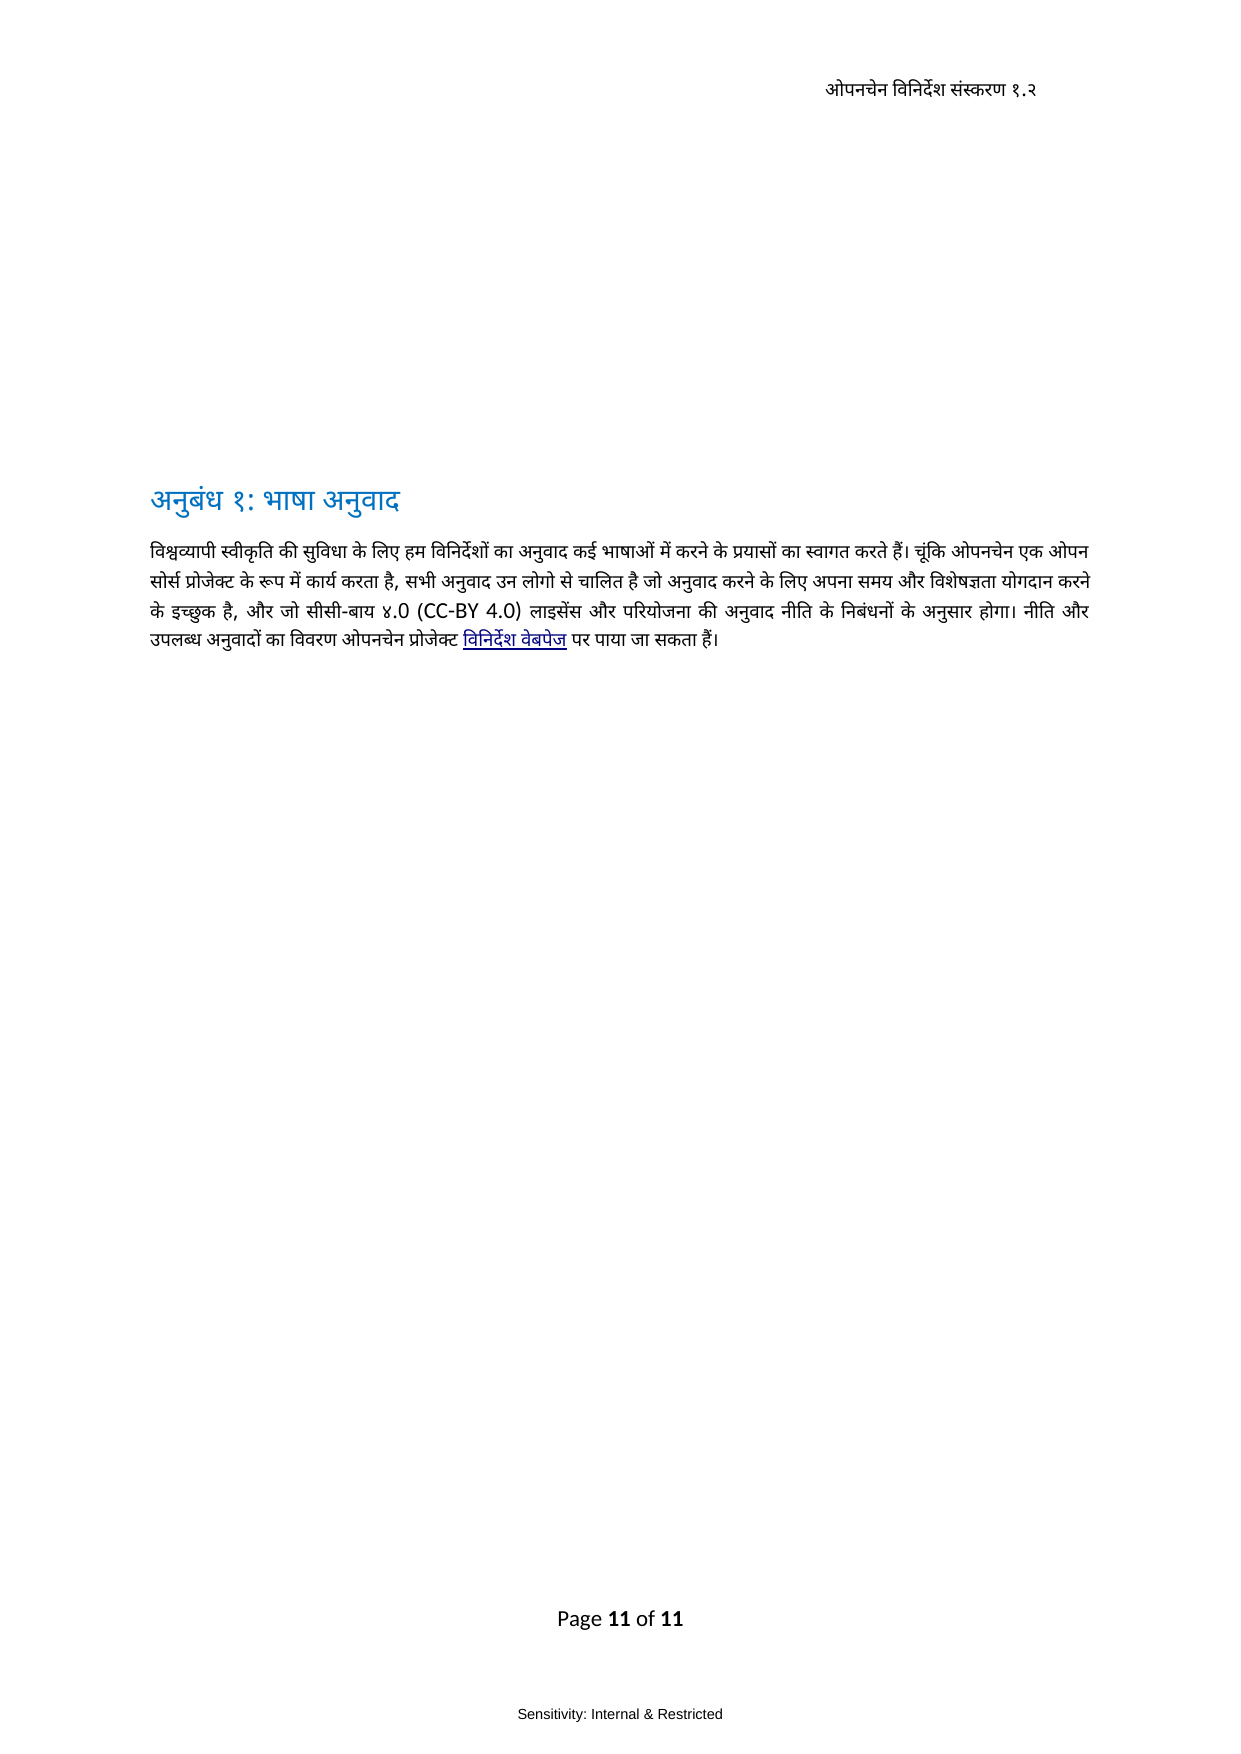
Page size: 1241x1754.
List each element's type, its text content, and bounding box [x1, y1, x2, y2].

text विश्वव्यापी स्वीकृति की सुविधा के लिए हम विनिर्देशों का अनुवाद कई भाषाओं में करने के प्रयासों का स्वागत करते हैं। चूंकि ओपनचेन एक ओपन सोर्स प्रोजेक्ट के रूप में कार्य करता है, सभी अनुवाद उन लोगो से चालित है जो अनुवाद करने के लिए अपना समय और विशेषज्ञता योगदान करने के इच्छुक है, और जो सीसी-बाय ४.0 (CC-BY 4.0) लाइसेंस और परियोजना की अनुवाद नीति के निबंधनों के अनुसार होगा। नीति और उपलब्ध अनुवादों का विवरण ओपनचेन प्रोजेक्ट विनिर्देश वेबपेज पर पाया जा सकता हैं। [150, 539, 1090, 652]
text अनुबंध १: भाषा अनुवाद [150, 479, 1090, 519]
